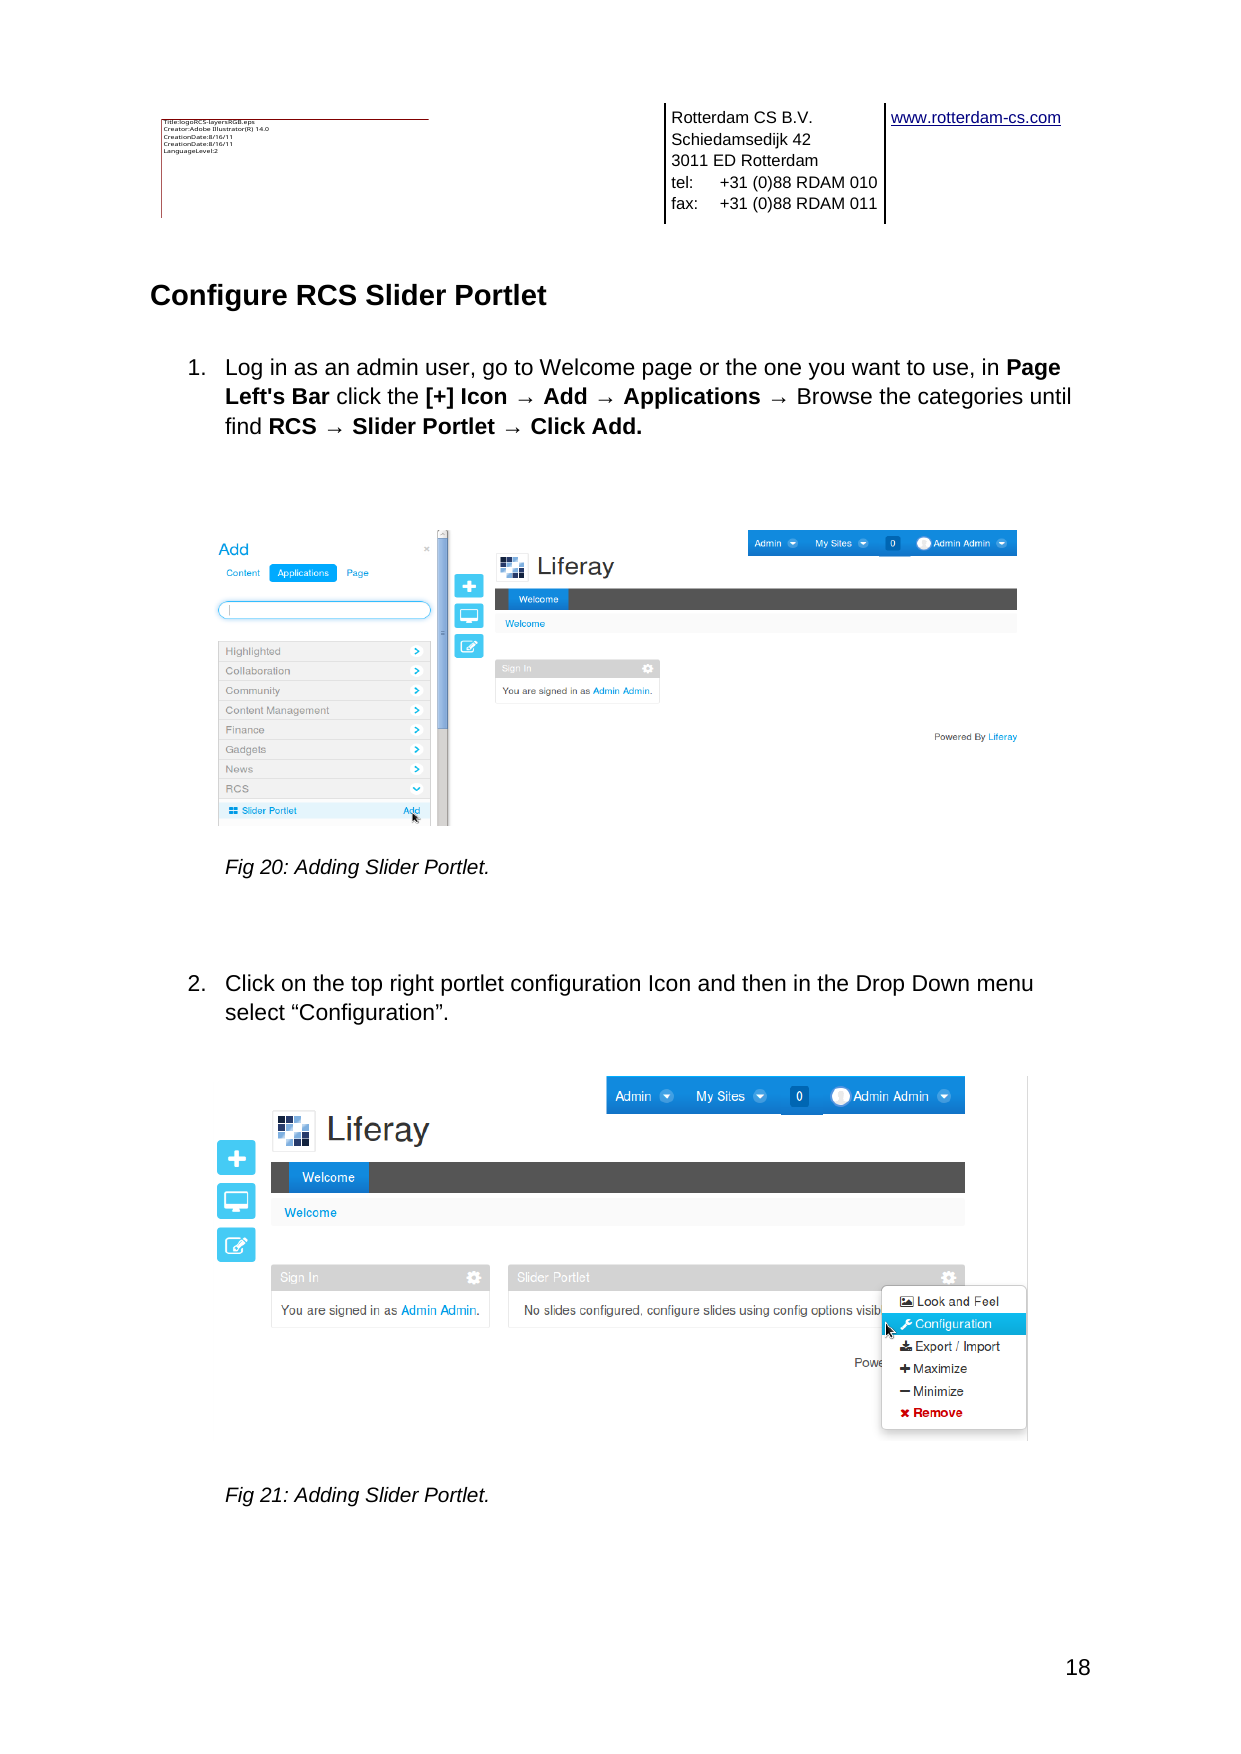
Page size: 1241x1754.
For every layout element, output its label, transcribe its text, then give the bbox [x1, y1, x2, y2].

picture [212, 1076, 1028, 1441]
subtitle Fig 21: Adding Slider Portlet. [150, 1483, 1091, 1506]
subtitle Configure RCS Slider Portlet [150, 279, 1091, 311]
subtitle Click on the top right portlet configuration Icon and then in the Drop Down menu select “Configuration”. [187, 970, 1091, 1025]
picture [213, 530, 1027, 826]
subtitle Fig 20: Adding Slider Portlet. [150, 855, 1091, 879]
subtitle Log in as an admin user, go to Welcome page or the one you want to use, in Page Left's Bar click the [+] Icon → Add → Applications → Browse the categories until find RCS → Slider Portlet → Click Add. [187, 354, 1091, 439]
